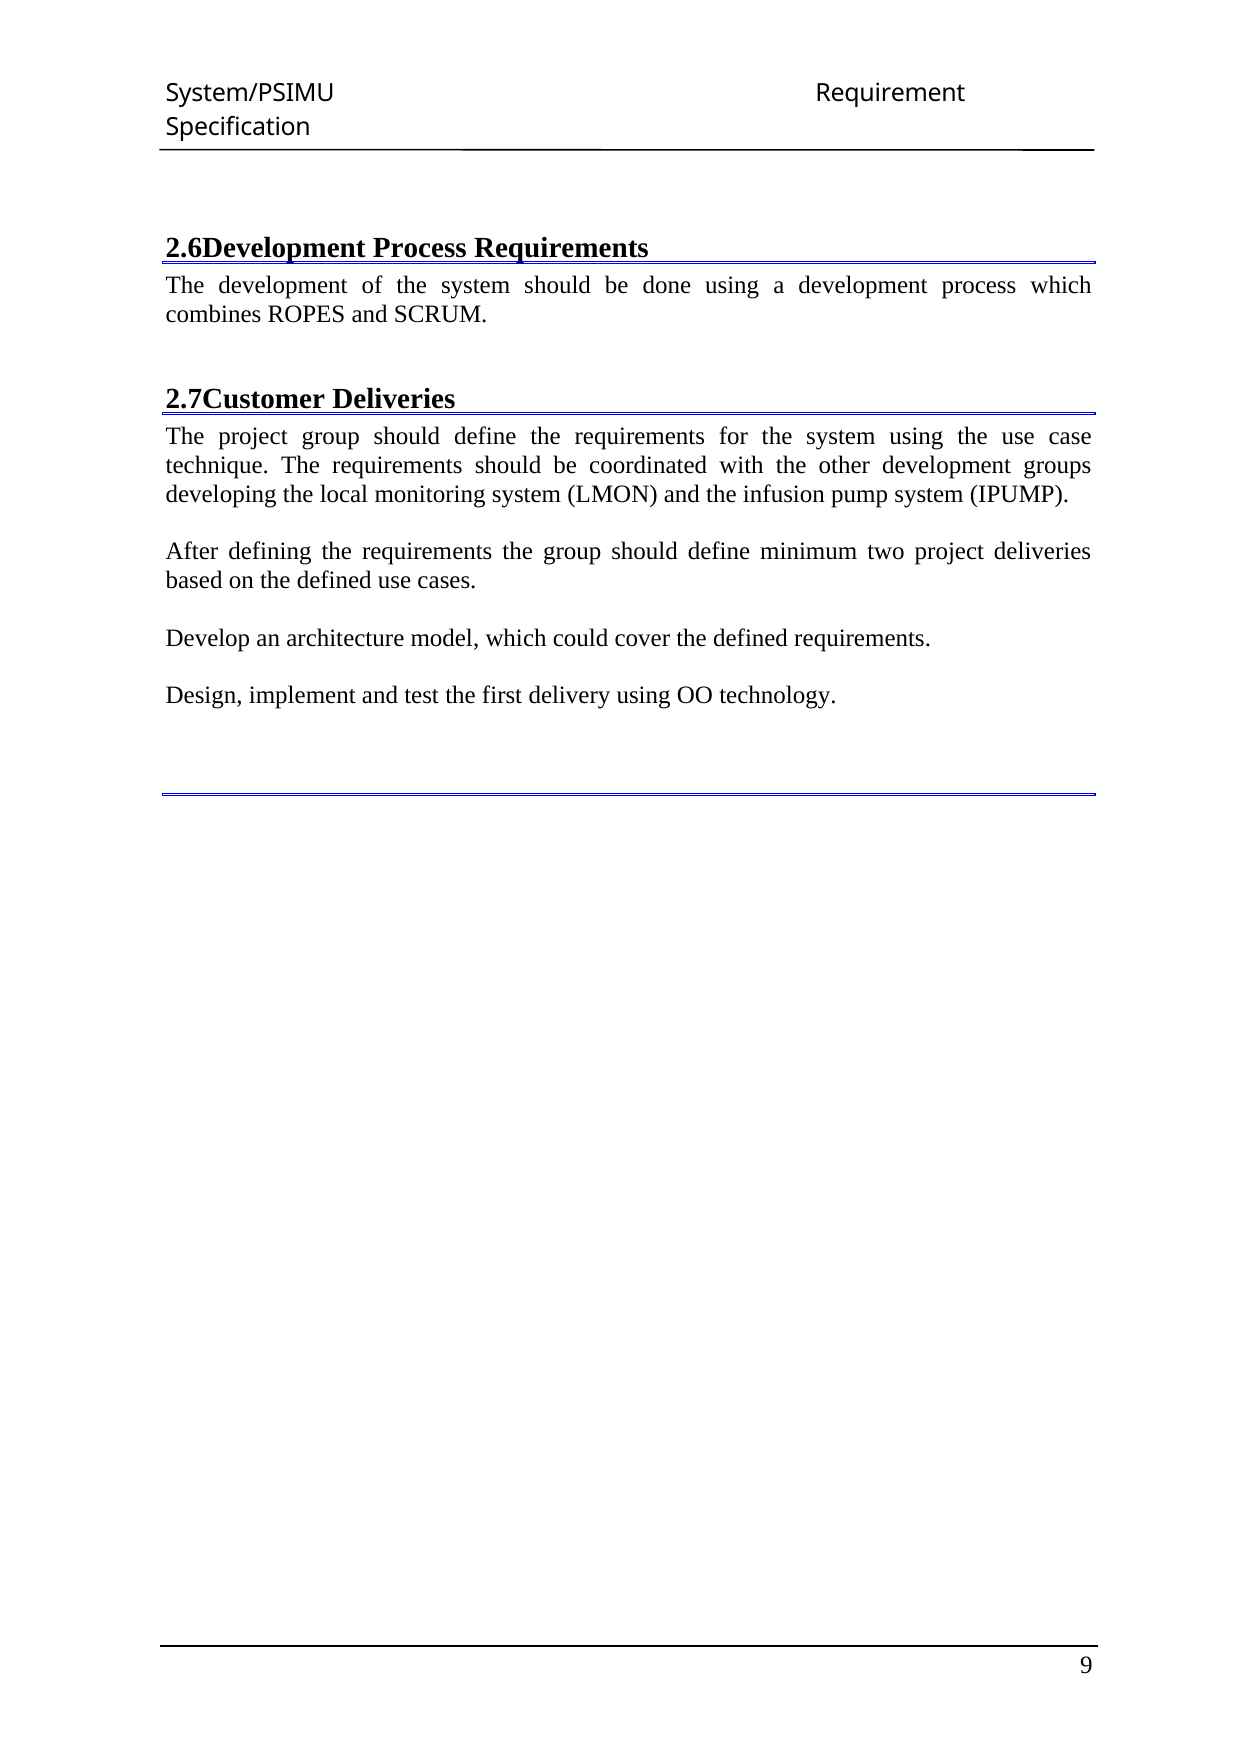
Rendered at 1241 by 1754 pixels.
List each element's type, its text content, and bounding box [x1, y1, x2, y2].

text After defining the requirements the group should define minimum two project deliveries based on the defined use cases. [165, 536, 1092, 594]
text Design, implement and test the first delivery using OO technology. [165, 680, 1092, 709]
subtitle Customer Deliveries [165, 382, 1092, 412]
text The development of the system should be done using a development process which combines ROPES and SCRUM. [165, 270, 1092, 328]
subtitle Development Process Requirements [165, 231, 1092, 261]
text The project group should define the requirements for the system using the use case technique. The requirements should be coordinated with the other development groups developing the local monitoring system (LMON) and the infusion pump system (IPUMP). [165, 421, 1092, 508]
text Develop an architecture model, which could cover the defined requirements. [165, 623, 1092, 651]
